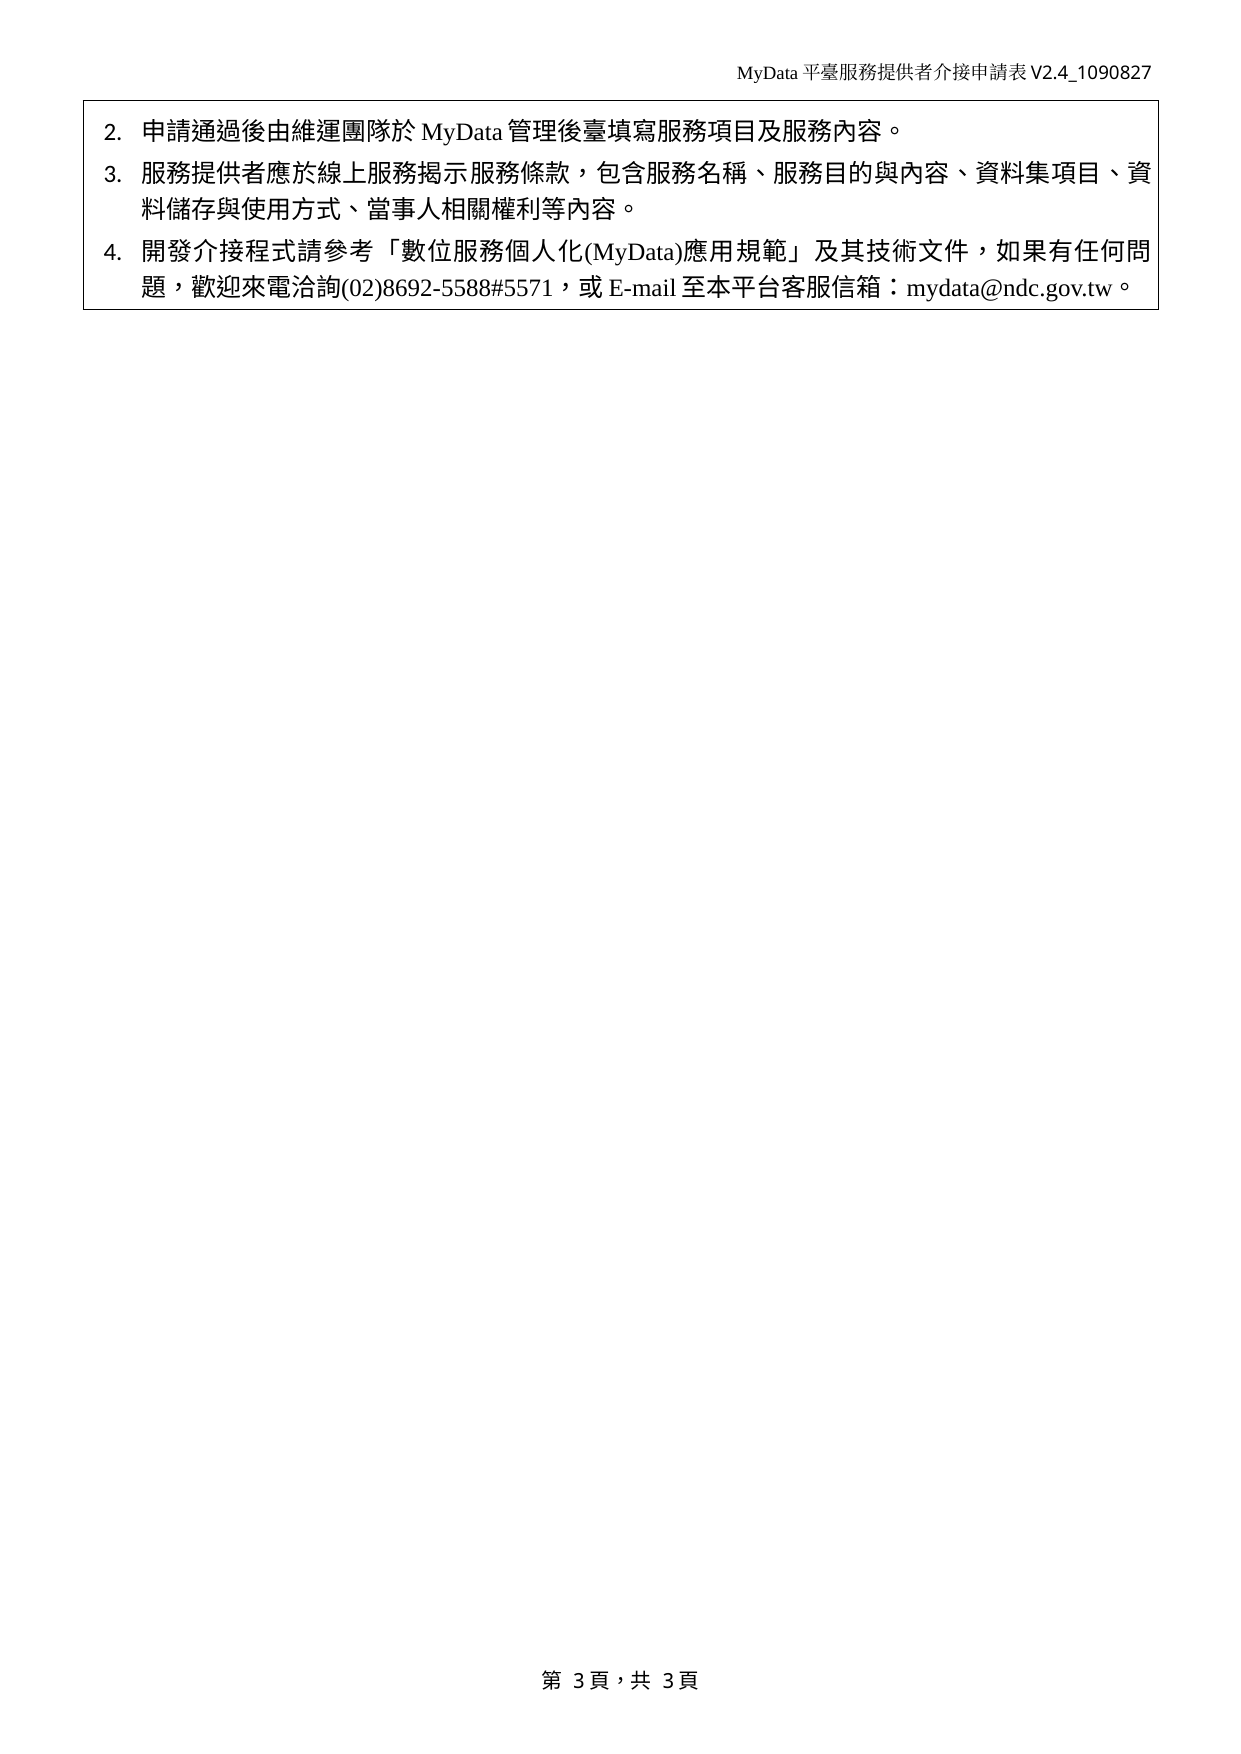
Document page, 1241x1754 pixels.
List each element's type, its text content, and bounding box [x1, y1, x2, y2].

table_cell 填表說明： 公務機關應填具申請表並函送本會；非公務機關應填具申請表並用印後，函請目的事業主管機關，目的事業主管機關於十日內完成核定作業，若核定同意後請函送本會，若不同意則由目的事業主管機關逕復申請結果。 申請通過後由維運團隊於MyData管理後臺填寫服務項目及服務內容。 服務提供者應於線上服務揭示服務條款，包含服務名稱、服務目的與內容、資料集項目、資料儲存與使用方式、當事人相關權利等內容。 開發介接程式請參考「數位服務個人化(MyData)應用規範」及其技術文件，如果有任何問題，歡迎來電洽詢(02)8692-5588#5571，或E-mail至本平台客服信箱：mydata@ndc.gov.tw。 [84, 101, 1158, 309]
